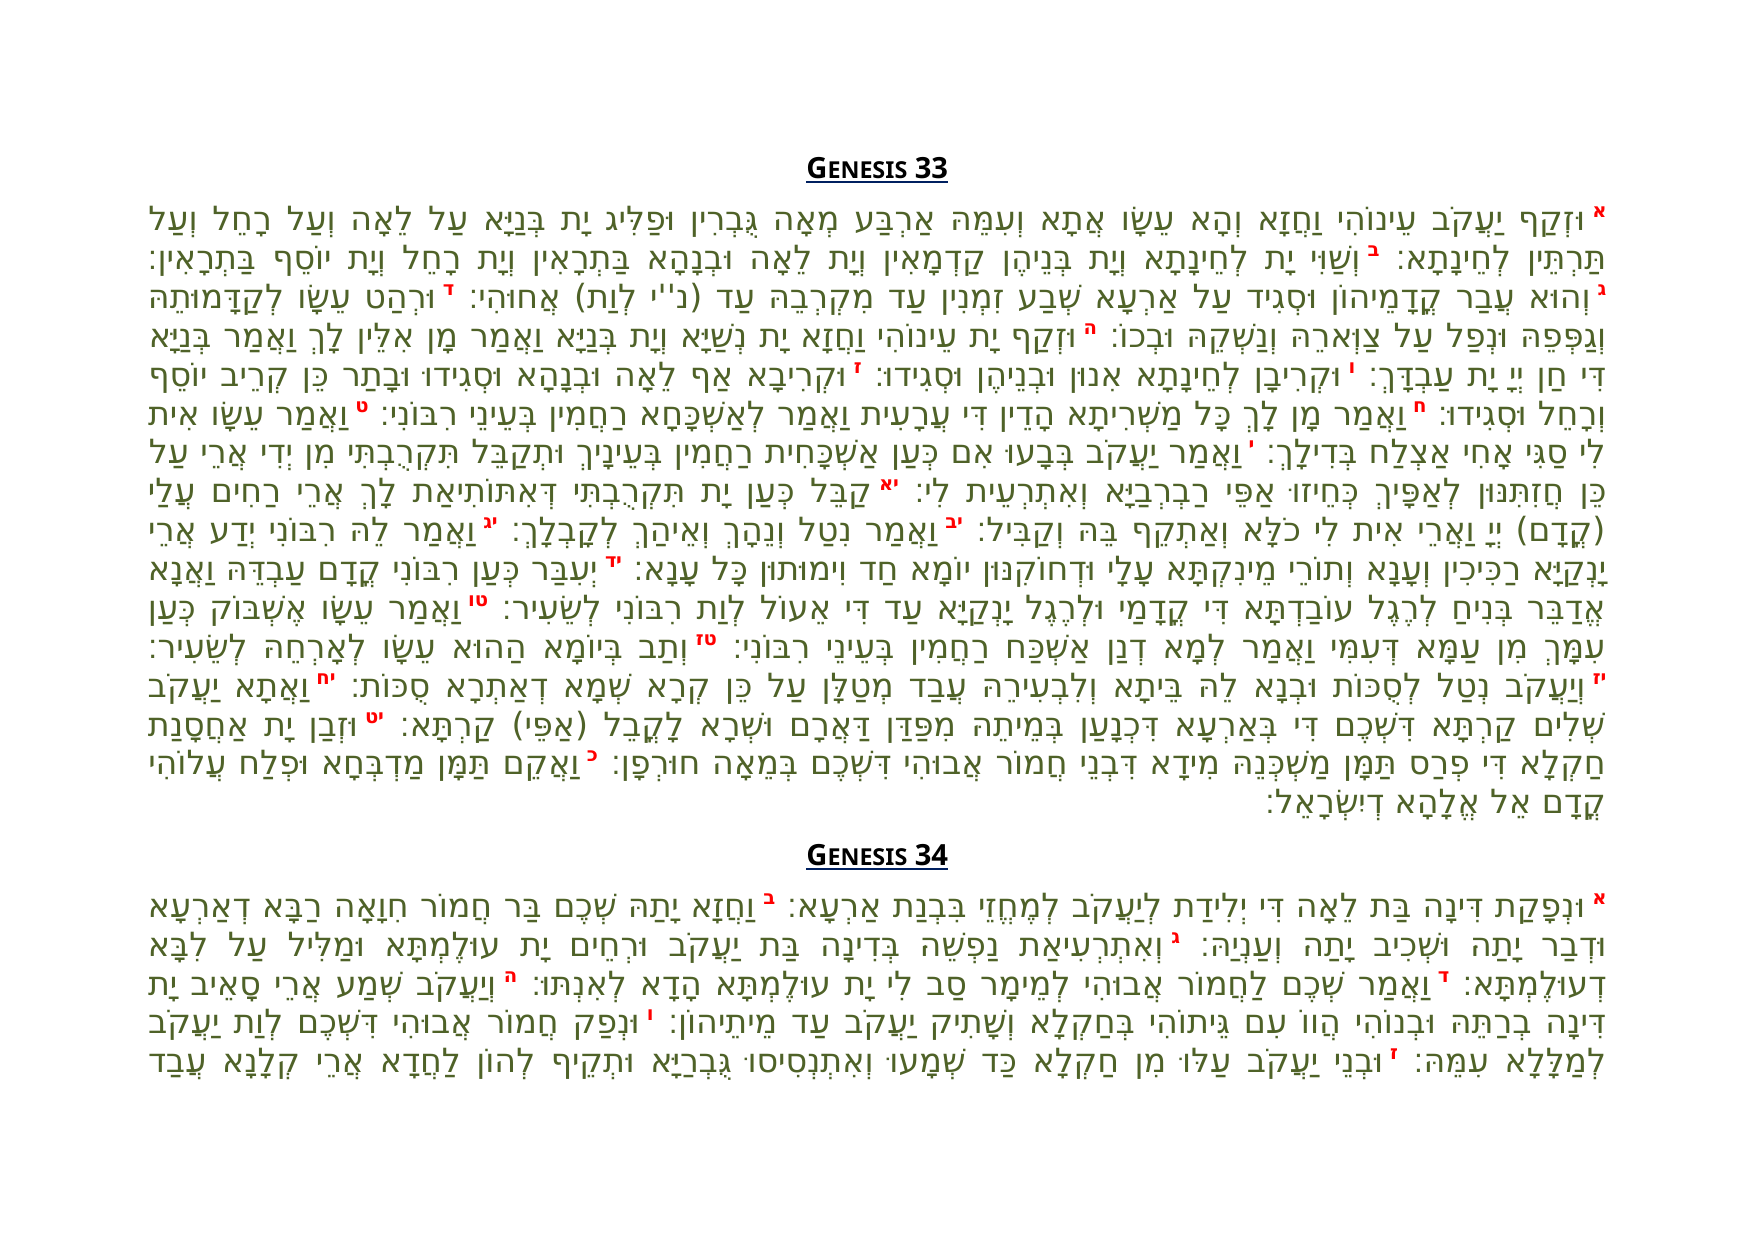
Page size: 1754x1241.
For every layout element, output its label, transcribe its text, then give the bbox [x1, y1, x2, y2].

text Genesis 34 [148, 834, 1606, 874]
text א וּנְפָקַת דִּינָה בַּת לֵאָה דִּי יְלִידַת לְיַעֲקֹב לְמֶחֱזֵי בִּבְנַת אַרְעָא׃ ב וַחֲזָא יָתַהּ שְׁכֶם בַּר חֲמוֹר חִוָאָה רַבָּא דְאַרְעָא וּדְבַר יָתַהּ וּשְׁכִיב יָתַהּ וְעַנְיַהּ׃ ג וְאִתְרְעִיאַת נַפְשֵׁהּ בְּדִינָה בַּת יַעֲקֹב וּרְחֵים יָת עוּלֶמְתָּא וּמַלִּיל עַל לִבָּא דְעוּלֶמְתָּא׃ ד וַאֲמַר שְׁכֶם לַחֲמוֹר אֲבוּהִי לְמֵימָר סַב לִי יָת עוּלֶמְתָּא הָדָא לְאִנְתּוּ׃ ה וְיַעֲקֹב שְׁמַע אֲרֵי סָאֵיב יָת דִּינָה בְרַתֵּהּ וּבְנוֹהִי הֲווֹ עִם גֵּיתוֹהִי בְּחַקְלָא וְשָׁתִיק יַעֲקֹב עַד מֵיתֵיהוֹן׃ ו וּנְפַק חֲמוֹר אֲבוּהִי דִּשְׁכֶם לְוַת יַעֲקֹב לְמַלָּלָא עִמֵּהּ׃ ז וּבְנֵי יַעֲקֹב עַלּוּ מִן חַקְלָא כַּד שְׁמָעוּ וְאִתְנְסִיסוּ גֻּבְרַיָּא וּתְקֵיף לְהוֹן לַחֲדָא אֲרֵי קְלָנָא עֲבַד [148, 886, 1606, 1081]
text Genesis 33 [148, 148, 1606, 187]
text א וּזְקַף יַעֲקֹב עֵינוֹהִי וַחֲזָא וְהָא עֵשָׂו אֲתָא וְעִמֵּהּ אַרְבַּע מְאָה גֻּבְרִין וּפַלִּיג יָת בְּנַיָּא עַל לֵאָה וְעַל רָחֵל וְעַל תַּרְתֵּין לְחֵינָתָא׃ ב וְשַׁוִּי יָת לְחֵינָתָא וְיָת בְּנֵיהֶן קַדְמָאִין וְיָת לֵאָה וּבְנָהָא בַּתְרָאִין וְיָת רָחֵל וְיָת יוֹסֵף בַּתְרָאִין׃ ג וְהוּא עֲבַר קֳדָמֵיהוֹן וּסְגִיד עַל אַרְעָא שְׁבַע זִמְנִין עַד מִקְרְבֵהּ עַד (נ''י לְוַת) אֲחוּהִי׃ ד וּרְהַט עֵשָׂו לְקַדָּמוּתֵהּ וְגַפְּפֵהּ וּנְפַל עַל צַוְּארֵהּ וְנַשְׁקֵהּ וּבְכוֹ׃ ה וּזְקַף יָת עֵינוֹהִי וַחֲזָא יָת נְשַׁיָּא וְיָת בְּנַיָּא וַאֲמַר מָן אִלֵּין לָךְ וַאֲמַר בְּנַיָּא דִּי חַן יְיָ יָת עַבְדָּךְ׃ ו וּקְרִיבָן לְחֵינָתָא אִנוּן וּבְנֵיהֶן וּסְגִידוּ׃ ז וּקְרִיבָא אַף לֵאָה וּבְנָהָא וּסְגִידוּ וּבָתַר כֵּן קְרֵיב יוֹסֵף וְרָחֵל וּסְגִידוּ׃ ח וַאֲמַר מָן לָךְ כָּל מַשְׁרִיתָא הָדֵין דִּי עֲרָעִית וַאֲמַר לְאַשְׁכָּחָא רַחֲמִין בְּעֵינֵי רִבּוֹנִי׃ ט וַאֲמַר עֵשָׂו אִית לִי סַגִּי אָחִי אַצְלַח בְּדִילָךְ׃ י וַאֲמַר יַעֲקֹב בְּבָעוּ אִם כְּעַן אַשְׁכָּחִית רַחֲמִין בְּעֵינָיךְ וּתְקַבֵּל תִּקְרֻבְתִּי מִן יְדִי אֲרֵי עַל כֵּן חֲזִתִּנּוּן לְאַפָּיךְ כְּחֵיזוּ אַפֵּי רַבְרְבַיָּא וְאִתְרְעֵית לִי׃ יא קַבֵּל כְּעַן יָת תִּקְרֻבְתִּי דְּאִתּוֹתִיאַת לָךְ אֲרֵי רַחִים עֲלַי (קֳדָם) יְיָ וַאֲרֵי אִית לִי כֹלָּא וְאַתְקֵף בֵּהּ וְקַבִּיל׃ יב וַאֲמַר נִטַל וְנֵהָךְ וְאֵיהַךְ לְקָבְלָךְ׃ יג וַאֲמַר לֵהּ רִבּוֹנִי יְדַע אֲרֵי יָנְקַיָּא רַכִּיכִין וְעָנָא וְתוֹרֵי מֵינִקְתָּא עָלָי וּדְחוֹקִנּוּן יוֹמָא חַד וִימוּתוּן כָּל עָנָא׃ יד יְעִבַּר כְּעַן רִבּוֹנִי קֳדָם עַבְדֵּהּ וַאֲנָא אֱדַבֵּר בְּנִיחַ לְרֶגֶל עוֹבַדְתָּא דִּי קֳדָמַי וּלְרֶגֶל יָנְקַיָּא עַד דִּי אֵעוֹל לְוַת רִבּוֹנִי לְשֵׂעִיר׃ טו וַאֲמַר עֵשָׂו אֶשְׁבּוֹק כְּעַן עִמָּךְ מִן עַמָּא דְּעִמִּי וַאֲמַר לְמָא דְנַן אַשְׁכַּח רַחֲמִין בְּעֵינֵי רִבּוֹנִי׃ טז וְתַב בְּיוֹמָא הַהוּא עֵשָׂו לְאָרְחֵהּ לְשֵׂעִיר׃ יז וְיַעֲקֹב נְטַל לְסֻכּוֹת וּבְנָא לֵהּ בֵּיתָא וְלִבְעִירֵהּ עֲבַד מְטַלָּן עַל כֵּן קְרָא שְׁמָא דְאַתְרָא סֻכּוֹת׃ יח וַאֲתָא יַעֲקֹב שְׁלִים קַרְתָּא דִּשְׁכֶם דִּי בְּאַרְעָא דִּכְנָעַן בְּמֵיתֵהּ מִפַּדַּן דַּאֲרָם וּשְׁרָא לָקֳבֵל (אַפֵּי) קַרְתָּא׃ יט וּזְבַן יָת אַחֲסָנַת חַקְלָא דִּי פְרַס תַּמָּן מַשְׁכְּנֵהּ מִידָא דִּבְנֵי חֲמוֹר אֲבוּהִי דִּשְׁכֶם בְּמֵאָה חוּרְפָן׃ כ וַאֲקֵם תַּמָּן מַדְבְּחָא וּפְלַח עֲלוֹהִי קֳדָם אֵל אֱלָהָא דְיִשְׂרָאֵל׃ [148, 200, 1606, 822]
